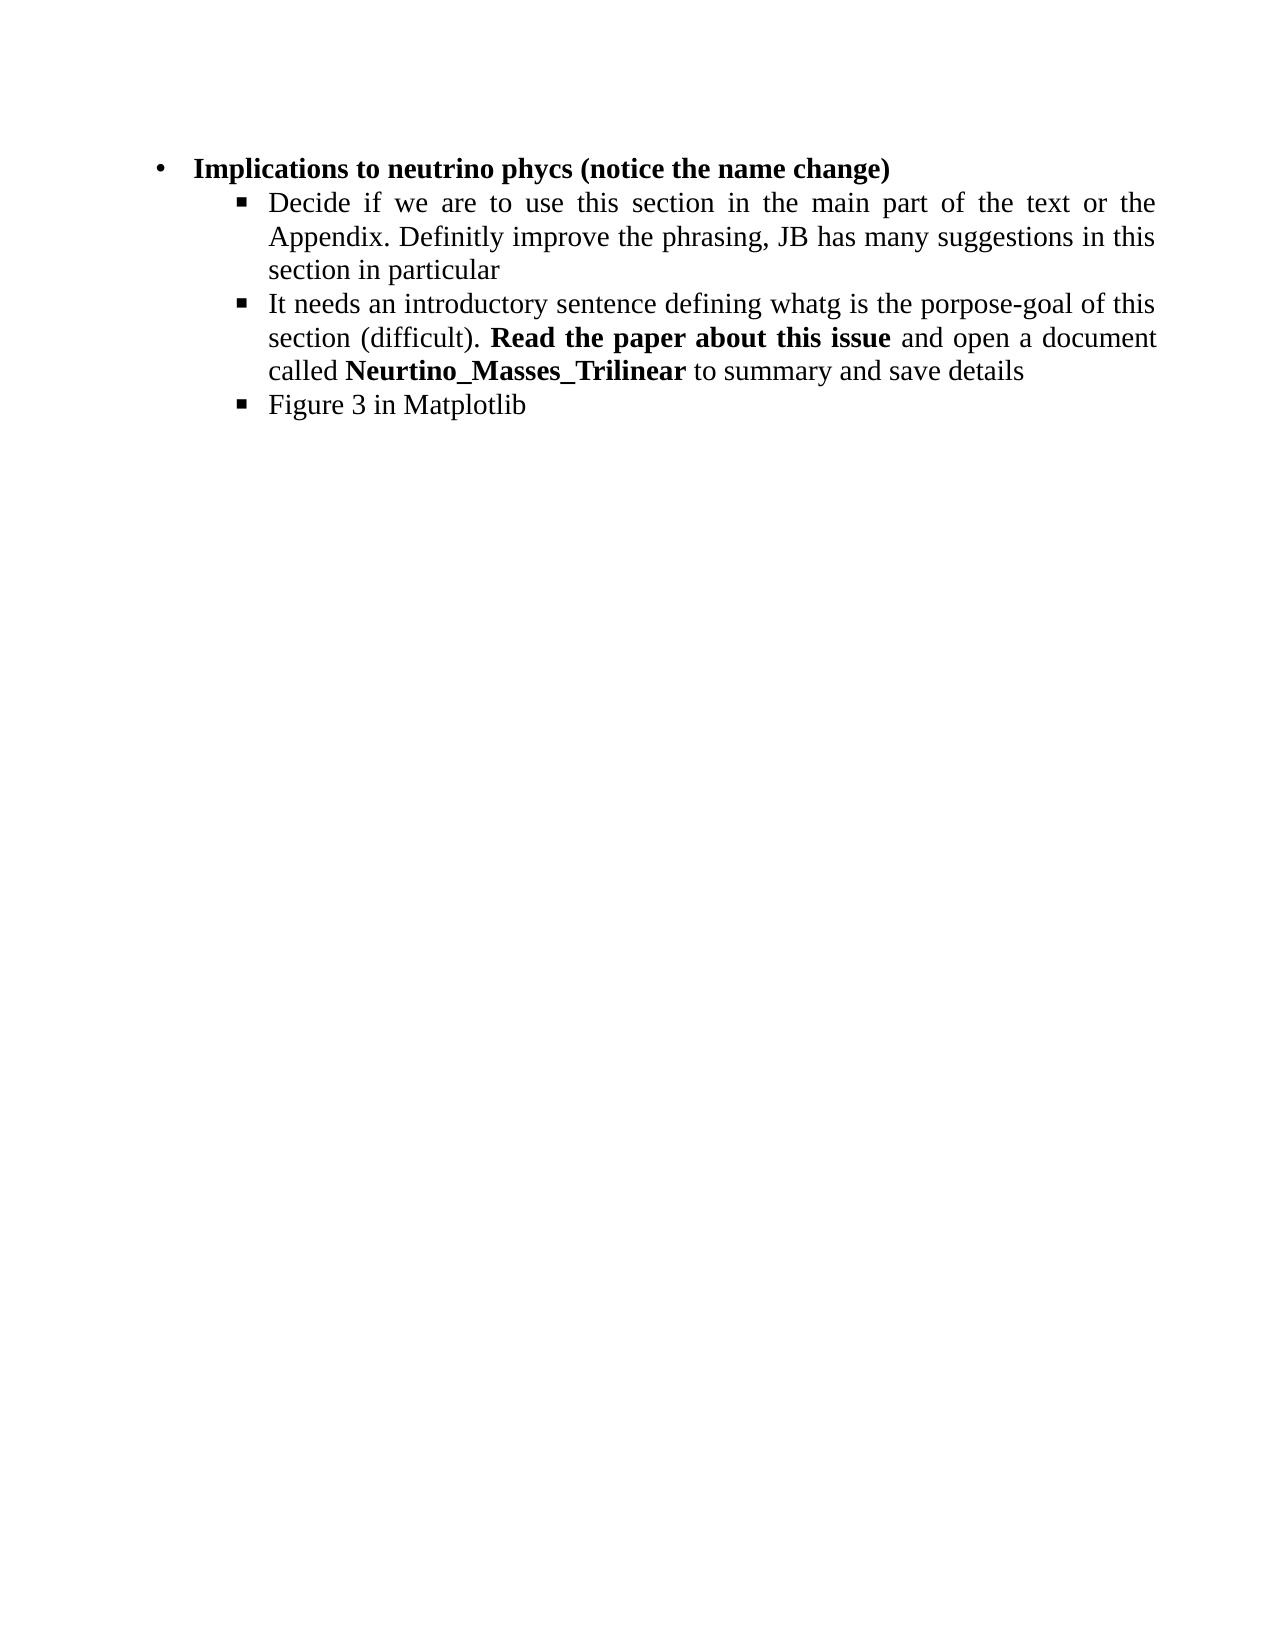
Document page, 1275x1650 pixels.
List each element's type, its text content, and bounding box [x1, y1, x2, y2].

list Implications to neutrino phycs (notice the name change) [156, 152, 1157, 185]
list It needs an introductory sentence defining whatg is the porpose-goal of this section (difficult). Read the paper about this issue and open a document called Neurtino_Masses_Trilinear to summary and save details [231, 286, 1157, 387]
list Figure 3 in Matplotlib [231, 387, 1157, 420]
list Decide if we are to use this section in the main part of the text or the Appendix. Definitly improve the phrasing, JB has many suggestions in this section in particular [231, 185, 1157, 286]
